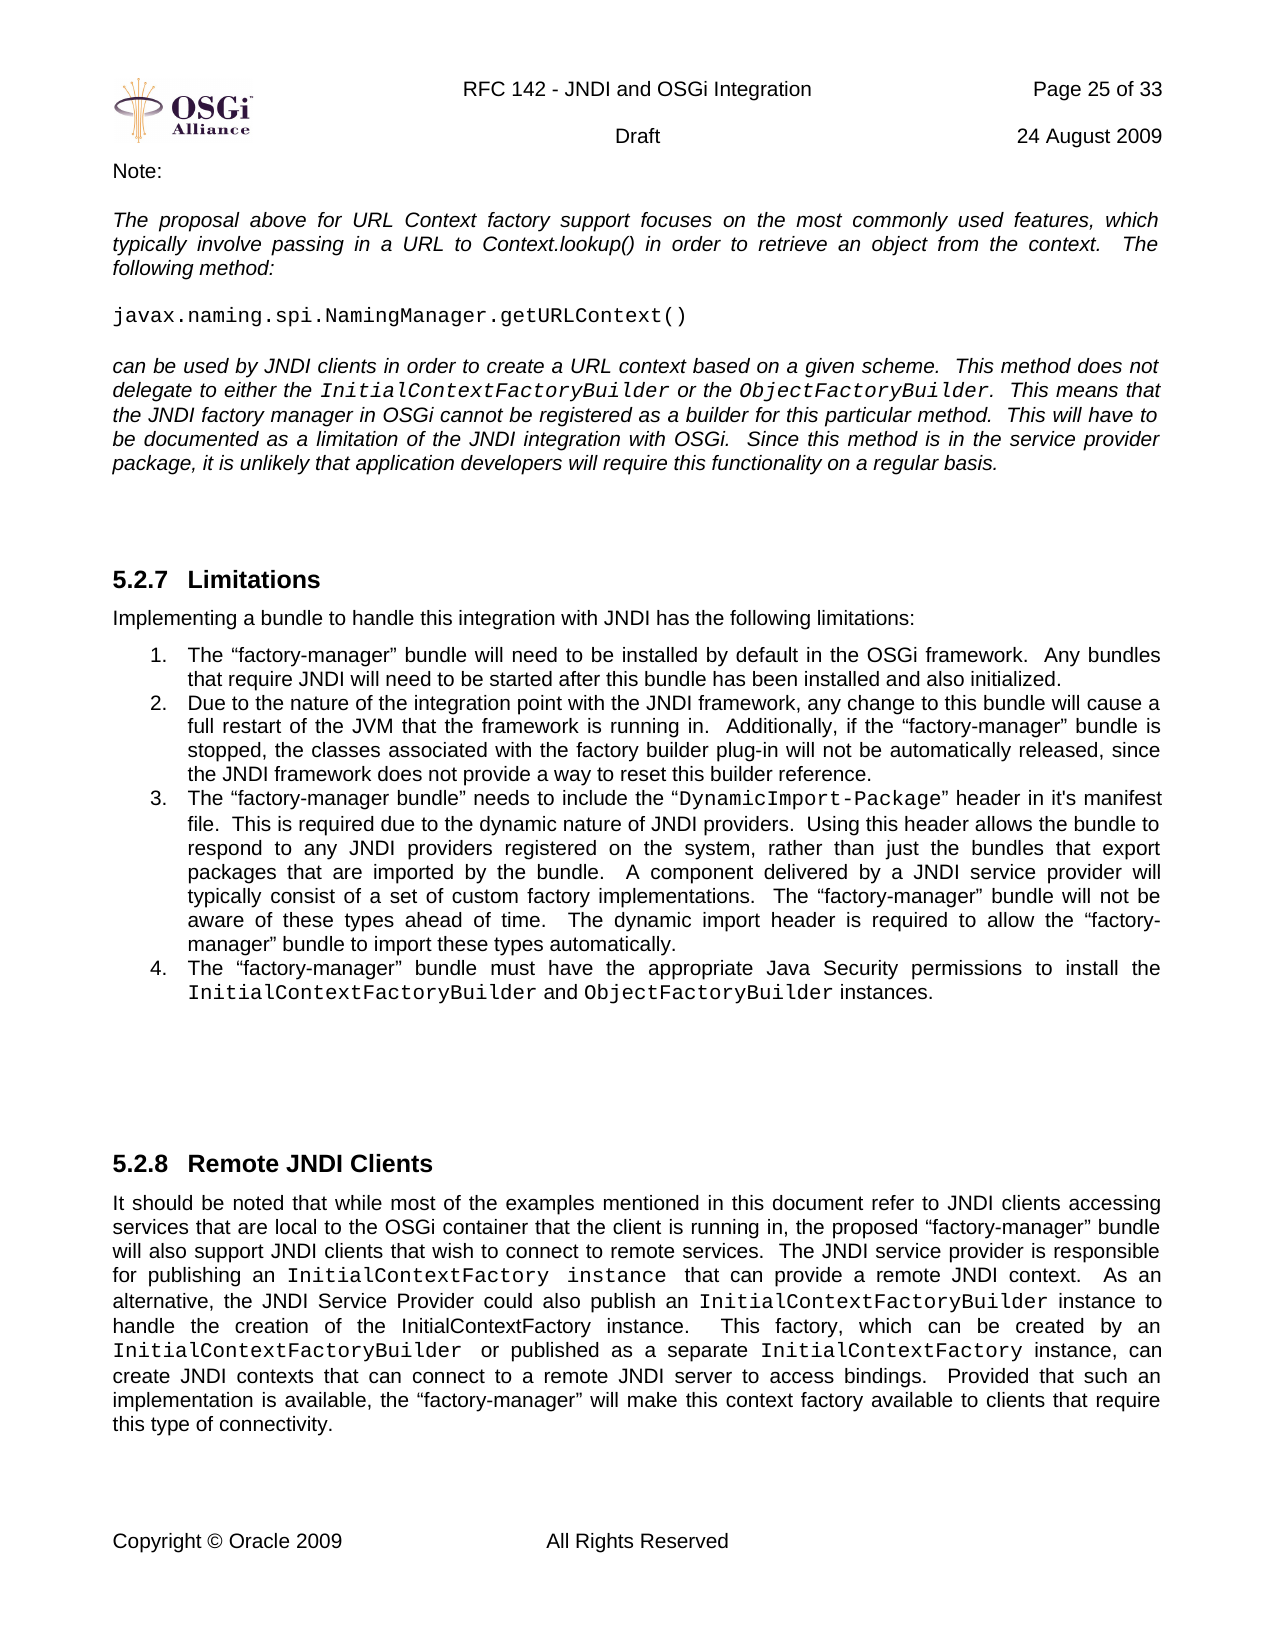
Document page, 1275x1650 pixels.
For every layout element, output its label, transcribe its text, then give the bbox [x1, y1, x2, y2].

text javax.naming.spi.NamingManager.getURLContext() [112, 305, 1162, 328]
list The “factory-manager bundle” needs to include the “DynamicImport-Package” header in it's manifest file. This is required due to the dynamic nature of JNDI providers. Using this header allows the bundle to respond to any JNDI providers registered on the system, rather than just the bundles that export packages that are imported by the bundle. A component delivered by a JNDI service provider will typically consist of a set of custom factory implementations. The “factory-manager” bundle will not be aware of these types ahead of time. The dynamic import header is required to allow the “factory-manager” bundle to import these types automatically. [150, 786, 1162, 956]
list Due to the nature of the integration point with the JNDI framework, any change to this bundle will cause a full restart of the JVM that the framework is running in. Additionally, if the “factory-manager” bundle is stopped, the classes associated with the factory builder plug-in will not be automatically released, since the JNDI framework does not provide a way to reset this builder reference. [150, 690, 1162, 786]
text Note: [112, 159, 1162, 183]
subtitle Limitations [112, 565, 1162, 593]
list The “factory-manager” bundle must have the appropriate Java Security permissions to install the InitialContextFactoryBuilder and ObjectFactoryBuilder instances. [150, 956, 1162, 1006]
subtitle Remote JNDI Clients [112, 1149, 1162, 1178]
picture [114, 78, 254, 143]
list The “factory-manager” bundle will need to be installed by default in the OSGi framework. Any bundles that require JNDI will need to be started after this bundle has been installed and also initialized. [150, 642, 1162, 690]
text can be used by JNDI clients in order to create a URL context based on a given scheme. This method does not delegate to either the InitialContextFactoryBuilder or the ObjectFactoryBuilder. This means that the JNDI factory manager in OSGi cannot be registered as a builder for this particular method. This will have to be documented as a limitation of the JNDI integration with OSGi. Since this method is in the service provider package, it is unlikely that application developers will require this functionality on a regular basis. [112, 353, 1162, 475]
text The proposal above for URL Context factory support focuses on the most commonly used features, which typically involve passing in a URL to Context.lookup() in order to retrieve an object from the context. The following method: [112, 208, 1162, 280]
text Implementing a bundle to handle this integration with JNDI has the following limitations: [112, 606, 1162, 630]
text It should be noted that while most of the examples mentioned in this document refer to JNDI clients accessing services that are local to the OSGi container that the client is running in, the proposed “factory-manager” bundle will also support JNDI clients that wish to connect to remote services. The JNDI service provider is responsible for publishing an InitialContextFactory instance that can provide a remote JNDI context. As an alternative, the JNDI Service Provider could also publish an InitialContextFactoryBuilder instance to handle the creation of the InitialContextFactory instance. This factory, which can be created by an InitialContextFactoryBuilder or published as a separate InitialContextFactory instance, can create JNDI contexts that can connect to a remote JNDI server to access bindings. Provided that such an implementation is available, the “factory-manager” will make this context factory available to clients that require this type of connectivity. [112, 1191, 1162, 1436]
